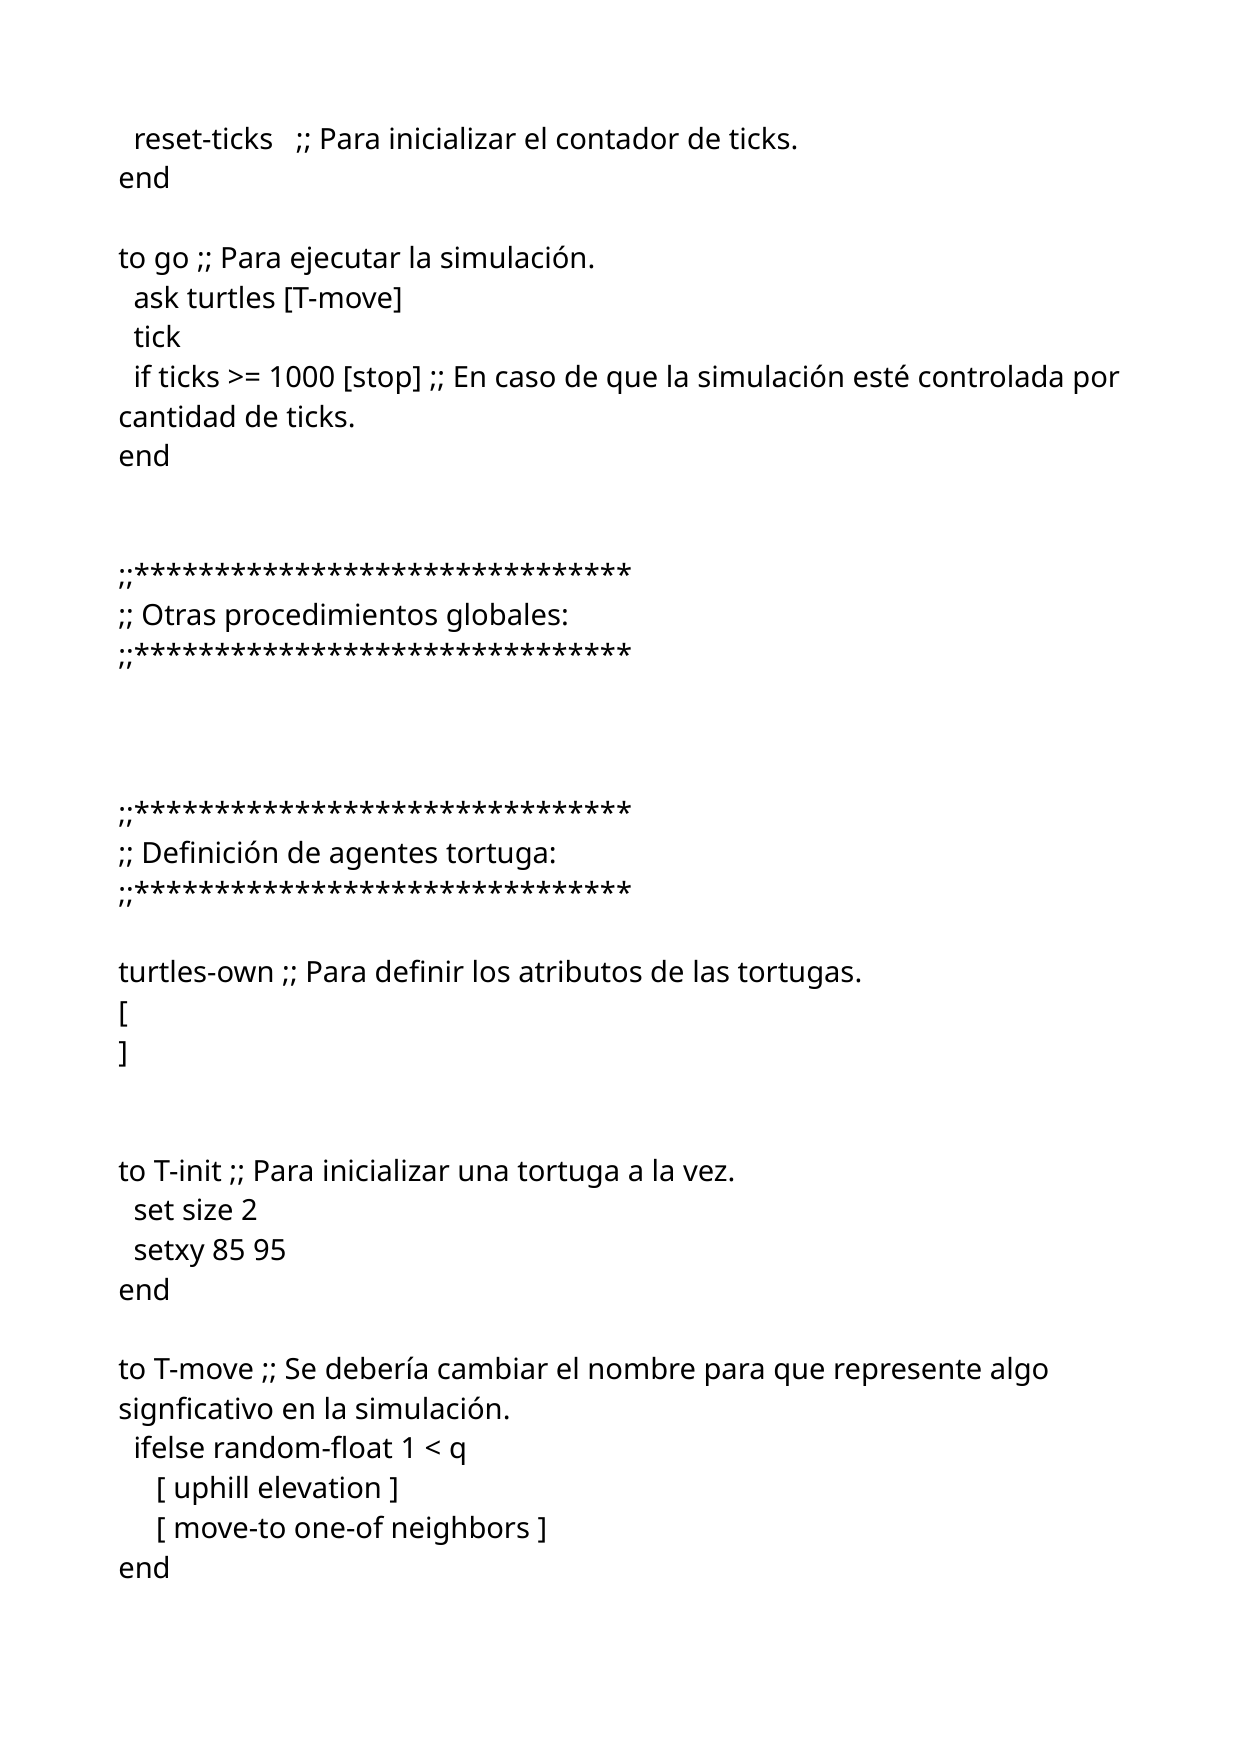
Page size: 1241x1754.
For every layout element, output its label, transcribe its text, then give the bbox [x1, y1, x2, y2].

text ] [118, 1031, 1122, 1071]
text ;;******************************* [118, 793, 1122, 832]
text to T-init ;; Para inicializar una tortuga a la vez. [118, 1150, 1122, 1190]
text to T-move ;; Se debería cambiar el nombre para que represente algo signficativo en la simulación. [118, 1348, 1122, 1428]
text ifelse random-float 1 < q [118, 1428, 1122, 1467]
text set size 2 [118, 1190, 1122, 1229]
text reset-ticks ;; Para inicializar el contador de ticks. [118, 118, 1122, 158]
text [ move-to one-of neighbors ] [118, 1507, 1122, 1547]
text ;;******************************* [118, 555, 1122, 594]
text end [118, 1269, 1122, 1309]
text turtles-own ;; Para definir los atributos de las tortugas. [118, 952, 1122, 991]
text ;;******************************* [118, 872, 1122, 912]
text to go ;; Para ejecutar la simulación. [118, 237, 1122, 277]
text tick [118, 317, 1122, 356]
text [ [118, 991, 1122, 1031]
text end [118, 158, 1122, 197]
text ;; Definición de agentes tortuga: [118, 832, 1122, 872]
text end [118, 436, 1122, 475]
text setxy 85 95 [118, 1229, 1122, 1269]
text ;; Otras procedimientos globales: [118, 594, 1122, 634]
text end [118, 1547, 1122, 1587]
text ask turtles [T-move] [118, 277, 1122, 317]
text ;;******************************* [118, 634, 1122, 674]
text [ uphill elevation ] [118, 1467, 1122, 1507]
text if ticks >= 1000 [stop] ;; En caso de que la simulación esté controlada por cantidad de ticks. [118, 356, 1122, 436]
